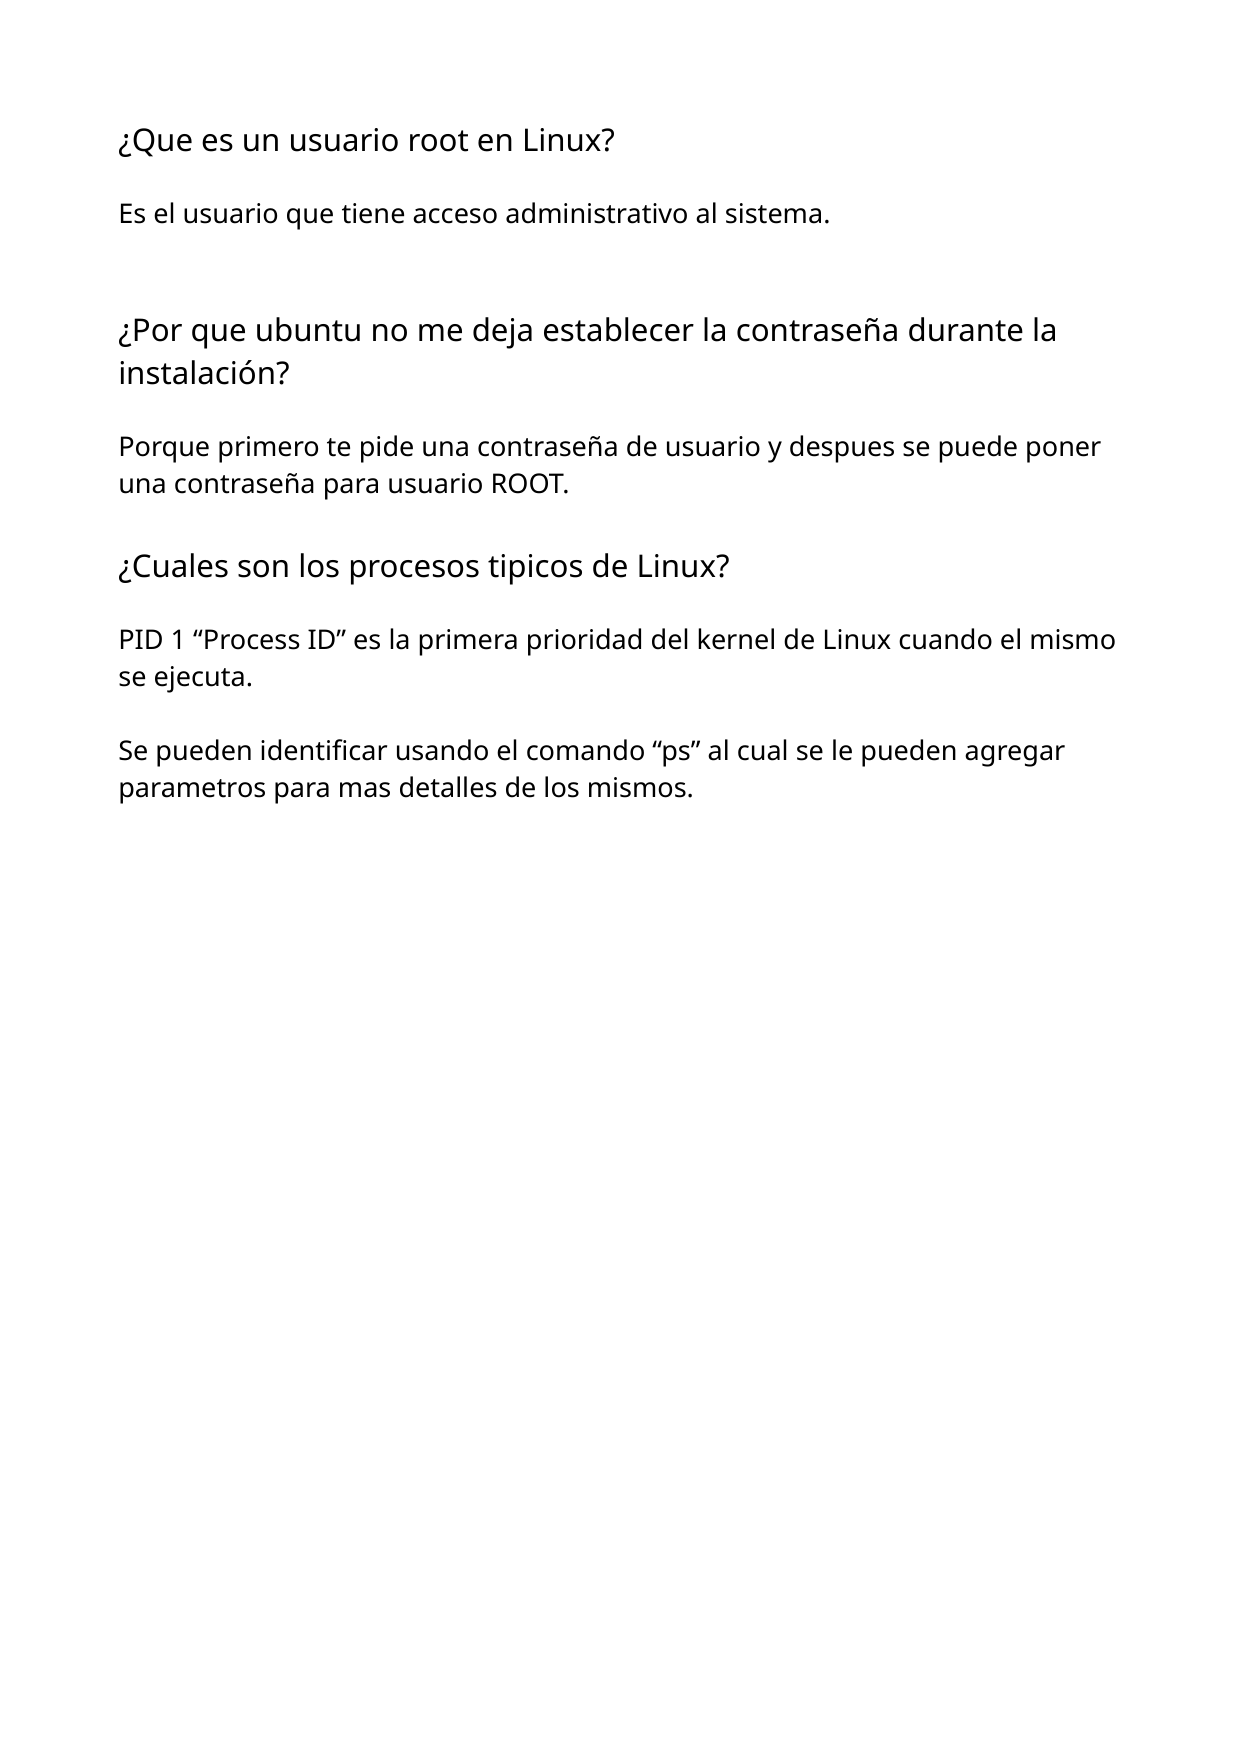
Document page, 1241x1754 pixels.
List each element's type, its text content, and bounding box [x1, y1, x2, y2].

text Se pueden identificar usando el comando “ps” al cual se le pueden agregar parametros para mas detalles de los mismos. [118, 731, 1122, 805]
text Es el usuario que tiene acceso administrativo al sistema. [118, 195, 1122, 232]
text ¿Cuales son los procesos tipicos de Linux? [118, 544, 1122, 587]
text Porque primero te pide una contraseña de usuario y despues se puede poner una contraseña para usuario ROOT. [118, 428, 1122, 501]
text ¿Que es un usuario root en Linux? [118, 118, 1122, 161]
text ¿Por que ubuntu no me deja establecer la contraseña durante la instalación? [118, 308, 1122, 393]
text PID 1 “Process ID” es la primera prioridad del kernel de Linux cuando el mismo se ejecuta. [118, 621, 1122, 694]
